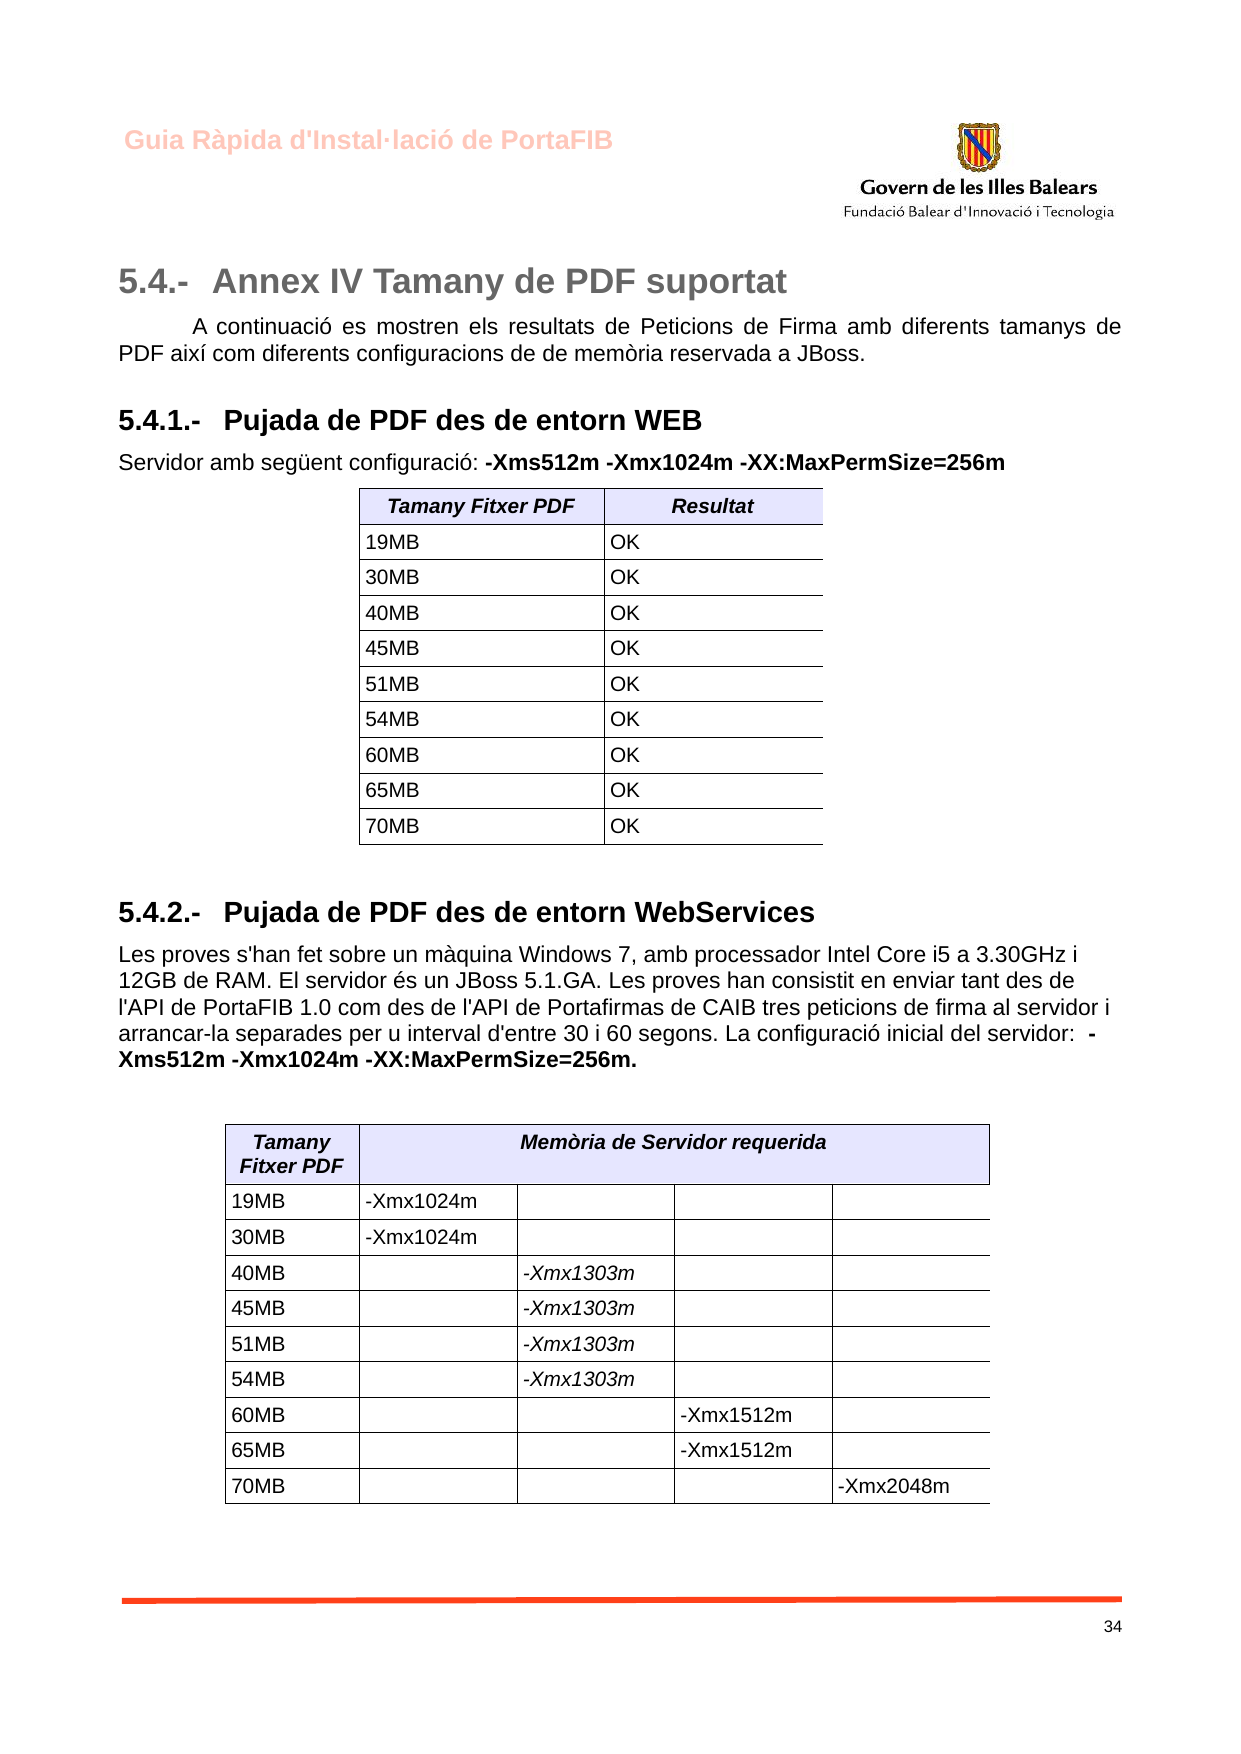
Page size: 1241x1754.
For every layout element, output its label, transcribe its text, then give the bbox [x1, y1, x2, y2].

table_cell OK [605, 738, 823, 772]
table_cell 70MB [226, 1469, 359, 1503]
table_cell OK [605, 667, 823, 701]
table_cell 70MB [360, 809, 604, 843]
table_cell [675, 1185, 832, 1219]
table_header Resultat [605, 489, 823, 524]
table_header Tamany Fitxer PDF [226, 1125, 359, 1183]
table_cell OK [605, 596, 823, 630]
table_cell [518, 1398, 674, 1432]
table_cell 30MB [360, 560, 604, 595]
table_cell 65MB [360, 774, 604, 808]
table_cell 40MB [360, 596, 604, 630]
table_cell [518, 1433, 674, 1468]
table_cell -Xmx1303m [518, 1327, 674, 1361]
table_cell 65MB [226, 1433, 359, 1468]
table_cell [360, 1291, 517, 1326]
table_cell [833, 1398, 989, 1432]
table_cell OK [605, 560, 823, 595]
table_cell [833, 1185, 989, 1219]
table_cell OK [605, 631, 823, 666]
subtitle Pujada de PDF des de entorn WEB [118, 403, 1122, 437]
table_cell 54MB [360, 702, 604, 737]
table_cell 45MB [226, 1291, 359, 1326]
table_header Memòria de Servidor requerida [360, 1125, 989, 1183]
table_cell 40MB [226, 1256, 359, 1290]
table_cell [675, 1291, 832, 1326]
table_cell [833, 1291, 989, 1326]
picture [840, 123, 1117, 220]
table_cell 51MB [360, 667, 604, 701]
text A continuació es mostren els resultats de Peticions de Firma amb diferents tamanys de PDF així com diferents configuracions de de memòria reservada a JBoss. [118, 313, 1122, 366]
table_cell [360, 1433, 517, 1468]
table_cell [833, 1220, 989, 1254]
table_cell 60MB [360, 738, 604, 772]
table_cell [360, 1327, 517, 1361]
table_cell OK [605, 809, 823, 843]
table_cell [675, 1362, 832, 1397]
table_cell -Xmx2048m [833, 1469, 989, 1503]
table_cell -Xmx1303m [518, 1291, 674, 1326]
table_cell -Xmx1512m [675, 1433, 832, 1468]
table_cell OK [605, 774, 823, 808]
table_cell 45MB [360, 631, 604, 666]
table_cell [833, 1362, 989, 1397]
table_cell -Xmx1024m [360, 1220, 517, 1254]
table_cell [675, 1256, 832, 1290]
table_cell 19MB [360, 525, 604, 559]
table_cell -Xmx1512m [675, 1398, 832, 1432]
text Servidor amb següent configuració: -Xms512m -Xmx1024m -XX:MaxPermSize=256m [118, 449, 1122, 476]
table_cell 60MB [226, 1398, 359, 1432]
table_cell [518, 1220, 674, 1254]
table_cell [518, 1469, 674, 1503]
table_header Tamany Fitxer PDF [360, 489, 604, 524]
table_cell 30MB [226, 1220, 359, 1254]
table_cell 54MB [226, 1362, 359, 1397]
table_cell [675, 1327, 832, 1361]
table_cell [833, 1433, 989, 1468]
subtitle Annex IV Tamany de PDF suportat [118, 260, 1122, 301]
table_cell [518, 1185, 674, 1219]
table_cell [833, 1256, 989, 1290]
table_cell [360, 1256, 517, 1290]
subtitle Pujada de PDF des de entorn WebServices [118, 895, 1122, 928]
table_cell [675, 1220, 832, 1254]
table_cell OK [605, 525, 823, 559]
table_cell [360, 1362, 517, 1397]
table_cell [675, 1469, 832, 1503]
table_cell 19MB [226, 1185, 359, 1219]
table_cell -Xmx1303m [518, 1362, 674, 1397]
table_cell -Xmx1024m [360, 1185, 517, 1219]
table_cell [360, 1398, 517, 1432]
table_cell [360, 1469, 517, 1503]
table_cell OK [605, 702, 823, 737]
text Les proves s'han fet sobre un màquina Windows 7, amb processador Intel Core i5 a 3.30GHz i 12GB de RAM. El servidor és un JBoss 5.1.GA. Les proves han consistit en enviar tant des de l'API de PortaFIB 1.0 com des de l'API de Portafirmas de CAIB tres peticions de firma al servidor i arrancar-la separades per u interval d'entre 30 i 60 segons. La configuració inicial del servidor: -Xms512m -Xmx1024m -XX:MaxPermSize=256m. [118, 941, 1122, 1073]
table_cell [833, 1327, 989, 1361]
table_cell 51MB [226, 1327, 359, 1361]
table_cell -Xmx1303m [518, 1256, 674, 1290]
